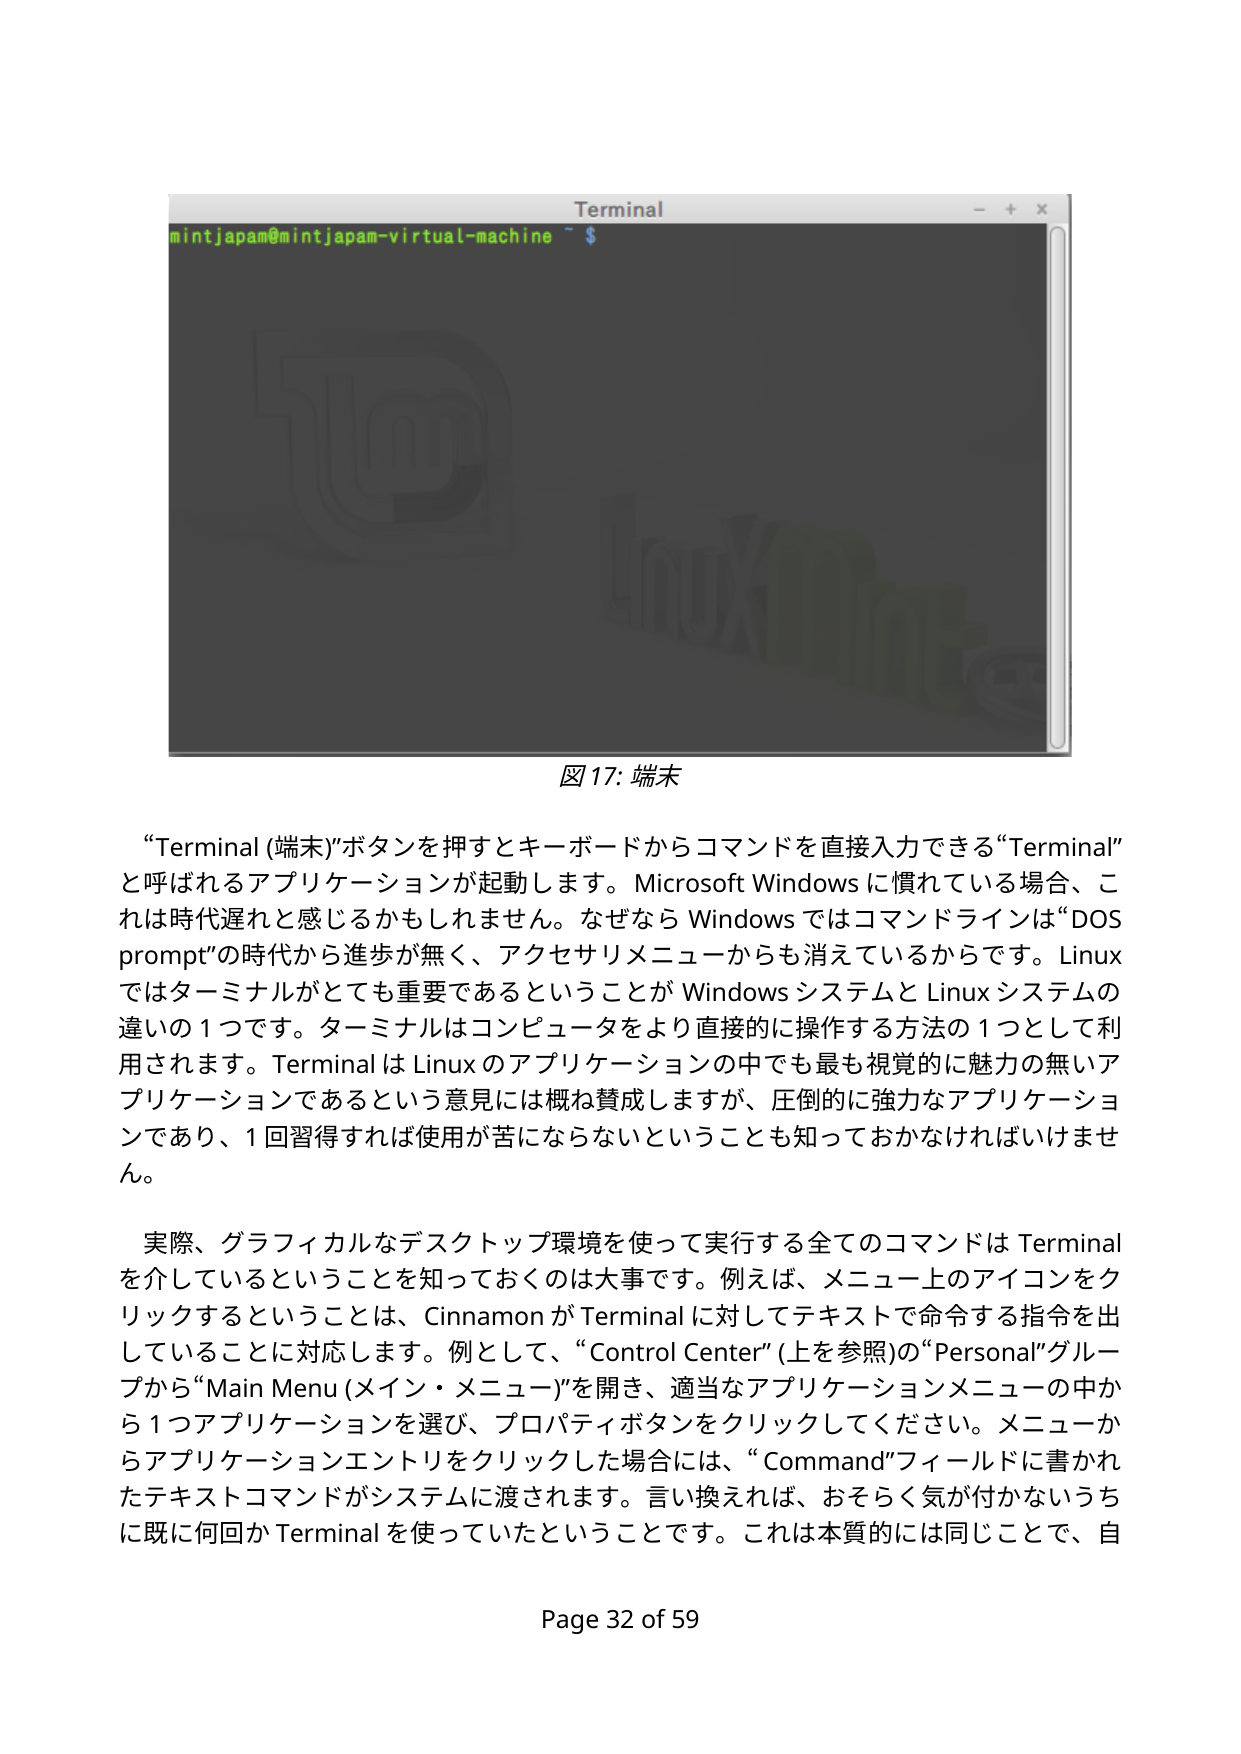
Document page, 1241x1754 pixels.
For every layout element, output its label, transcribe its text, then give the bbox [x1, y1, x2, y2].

picture [168, 194, 1072, 757]
text “Terminal (端末)”ボタンを押すとキーボードからコマンドを直接入力できる“Terminal”と呼ばれるアプリケーションが起動します。Microsoft Windowsに慣れている場合、これは時代遅れと感じるかもしれません。なぜならWindowsではコマンドラインは“DOS prompt”の時代から進歩が無く、アクセサリメニューからも消えているからです。Linuxではターミナルがとても重要であるということがWindowsシステムとLinuxシステムの違いの1つです。ターミナルはコンピュータをより直接的に操作する方法の1つとして利用されます。TerminalはLinuxのアプリケーションの中でも最も視覚的に魅力の無いアプリケーションであるという意見には概ね賛成しますが、圧倒的に強力なアプリケーションであり、1回習得すれば使用が苦にならないということも知っておかなければいけません。 [118, 827, 1122, 1189]
text 図 17: 端末 [168, 757, 1072, 793]
text 実際、グラフィカルなデスクトップ環境を使って実行する全てのコマンドはTerminalを介しているということを知っておくのは大事です。例えば、メニュー上のアイコンをクリックするということは、CinnamonがTerminalに対してテキストで命令する指令を出していることに対応します。例として、“Control Center” (上を参照)の“Personal”グループから“Main Menu (メイン・メニュー)”を開き、適当なアプリケーションメニューの中から1つアプリケーションを選び、プロパティボタンをクリックしてください。メニューからアプリケーションエントリをクリックした場合には、“Command”フィールドに書かれたテキストコマンドがシステムに渡されます。言い換えれば、おそらく気が付かないうちに既に何回かTerminalを使っていたということです。これは本質的には同じことで、自 [118, 1224, 1122, 1550]
